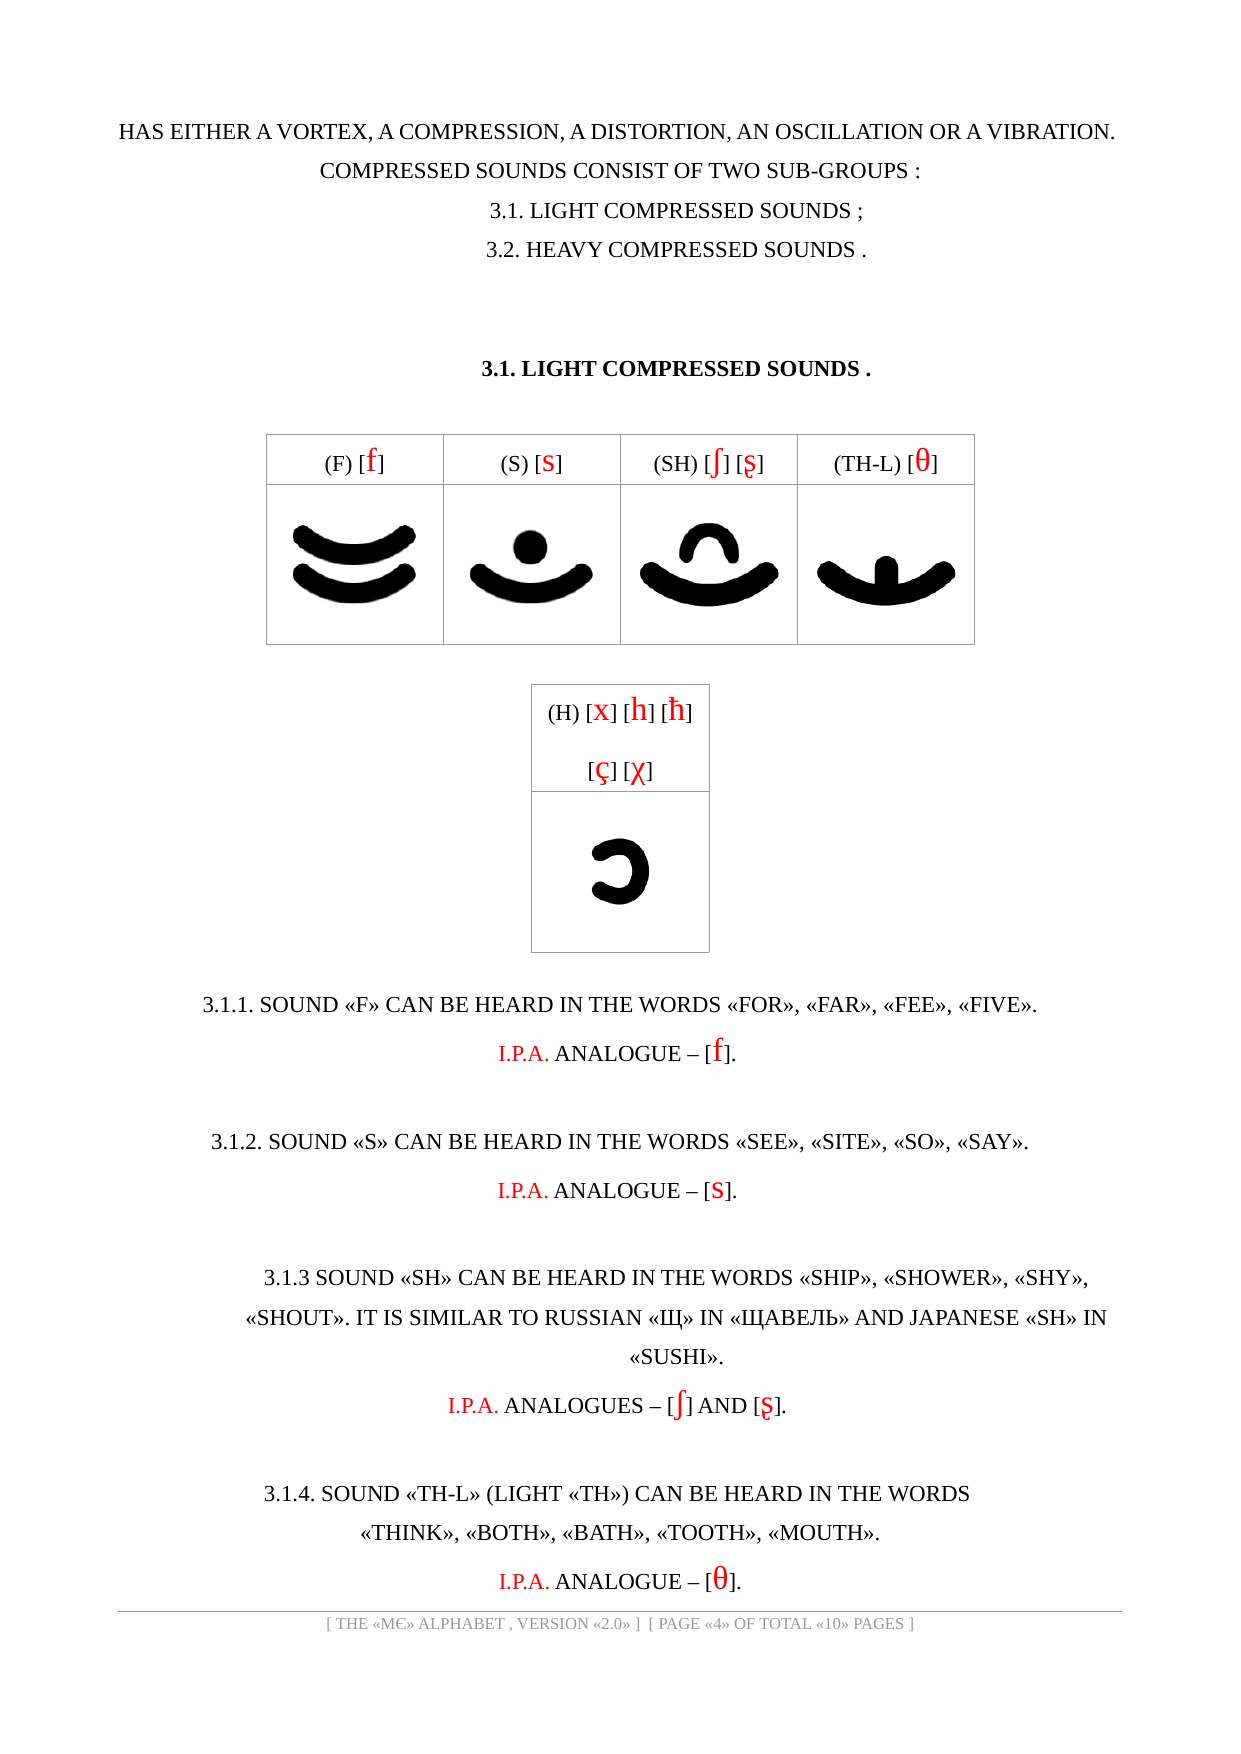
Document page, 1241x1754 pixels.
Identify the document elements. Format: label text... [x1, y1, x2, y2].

picture [811, 489, 961, 639]
text COMPRESSED SOUNDS CONSIST OF TWO SUB-GROUPS : [118, 158, 1122, 184]
text 3.1.2. SOUND «S» CAN BE HEARD IN THE WORDS «SEE», «SITE», «SO», «SAY». [118, 1128, 1122, 1154]
table_cell [621, 485, 797, 644]
list 3.1.3 SOUND «SH» CAN BE HEARD IN THE WORDS «SHIP», «SHOWER», «SHY», «SHOUT». IT IS SIMILAR TO RUSSIAN «Щ» IN «ЩАВЕЛЬ» AND JAPANESE «SH» IN «SUSHI». [193, 1264, 1122, 1369]
picture [280, 489, 429, 639]
picture [457, 489, 606, 639]
text I.P.A. ANALOGUE – [s]. [118, 1167, 1122, 1206]
text I.P.A. ANALOGUE – [θ]. [118, 1558, 1122, 1597]
list 3.1. LIGHT COMPRESSED SOUNDS . [193, 355, 1122, 381]
table_header (H) [x] [h] [ħ] [ç] [χ] [532, 685, 709, 791]
table_header (F) [f] [267, 435, 443, 484]
text 3.1.4. SOUND «TH-L» (LIGHT «TH») CAN BE HEARD IN THE WORDS «THINK», «BOTH», «BATH», «TOOTH», «MOUTH». [118, 1479, 1122, 1545]
text 3.1.1. SOUND «F» CAN BE HEARD IN THE WORDS «FOR», «FAR», «FEE», «FIVE». [118, 991, 1122, 1018]
table_cell [267, 485, 443, 644]
text I.P.A. ANALOGUES – [ʃ] AND [ʂ]. [118, 1383, 1122, 1421]
picture [575, 797, 665, 946]
list 3.1. LIGHT COMPRESSED SOUNDS ; [193, 197, 1122, 223]
table_header (TH-L) [θ] [798, 435, 974, 484]
table_cell [532, 792, 709, 952]
picture [634, 489, 783, 639]
table_cell [798, 485, 974, 644]
list 3.2. HEAVY COMPRESSED SOUNDS . [193, 237, 1122, 263]
table_cell [444, 485, 620, 644]
text HAS EITHER A VORTEX, A COMPRESSION, A DISTORTION, AN OSCILLATION OR A VIBRATION. [118, 118, 1122, 144]
table_header (S) [s] [444, 435, 620, 484]
table_header (SH) [ʃ] [ʂ] [621, 435, 797, 484]
text I.P.A. ANALOGUE – [f]. [118, 1031, 1122, 1069]
